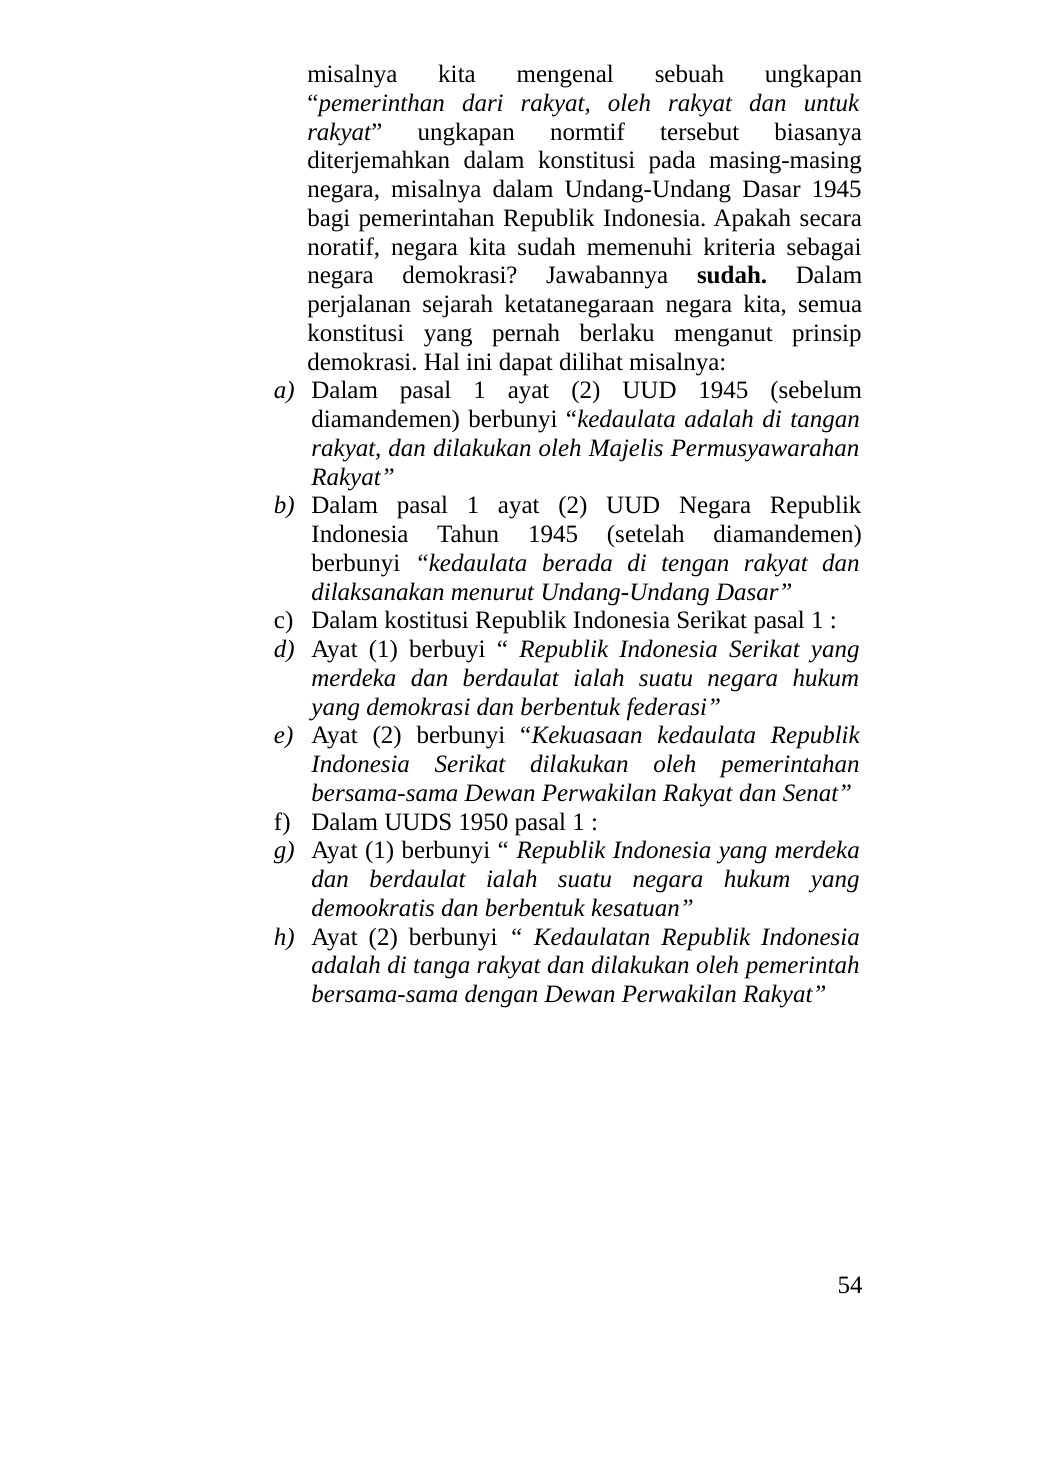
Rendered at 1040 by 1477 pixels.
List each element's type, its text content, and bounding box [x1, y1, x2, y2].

list Dalam pasal 1 ayat (2) UUD Negara Republik Indonesia Tahun 1945 (setelah diamandemen) berbunyi “kedaulata berada di tengan rakyat dan dilaksanakan menurut Undang-Undang Dasar” [274, 490, 862, 605]
list Ayat (2) berbunyi “Kekuasaan kedaulata Republik Indonesia Serikat dilakukan oleh pemerintahan bersama-sama Dewan Perwakilan Rakyat dan Senat” [274, 720, 862, 807]
list Dalam pasal 1 ayat (2) UUD 1945 (sebelum diamandemen) berbunyi “kedaulata adalah di tangan rakyat, dan dilakukan oleh Majelis Permusyawarahan Rakyat” [274, 375, 862, 490]
list Dalam kostitusi Republik Indonesia Serikat pasal 1 : [274, 605, 862, 634]
list Ayat (1) berbuyi “ Republik Indonesia Serikat yang merdeka dan berdaulat ialah suatu negara hukum yang demokrasi dan berbentuk federasi” [274, 634, 862, 720]
list Ayat (2) berbunyi “ Kedaulatan Republik Indonesia adalah di tanga rakyat dan dilakukan oleh pemerintah bersama-sama dengan Dewan Perwakilan Rakyat” [274, 922, 862, 1008]
list Ayat (1) berbunyi “ Republik Indonesia yang merdeka dan berdaulat ialah suatu negara hukum yang demookratis dan berbentuk kesatuan” [274, 835, 862, 922]
text misalnya kita mengenal sebuah ungkapan “pemerinthan dari rakyat, oleh rakyat dan untuk rakyat” ungkapan normtif tersebut biasanya diterjemahkan dalam konstitusi pada masing-masing negara, misalnya dalam Undang-Undang Dasar 1945 bagi pemerintahan Republik Indonesia. Apakah secara noratif, negara kita sudah memenuhi kriteria sebagai negara demokrasi? Jawabannya sudah. Dalam perjalanan sejarah ketatanegaraan negara kita, semua konstitusi yang pernah berlaku menganut prinsip demokrasi. Hal ini dapat dilihat misalnya: [307, 59, 862, 375]
list Dalam UUDS 1950 pasal 1 : [274, 807, 862, 835]
